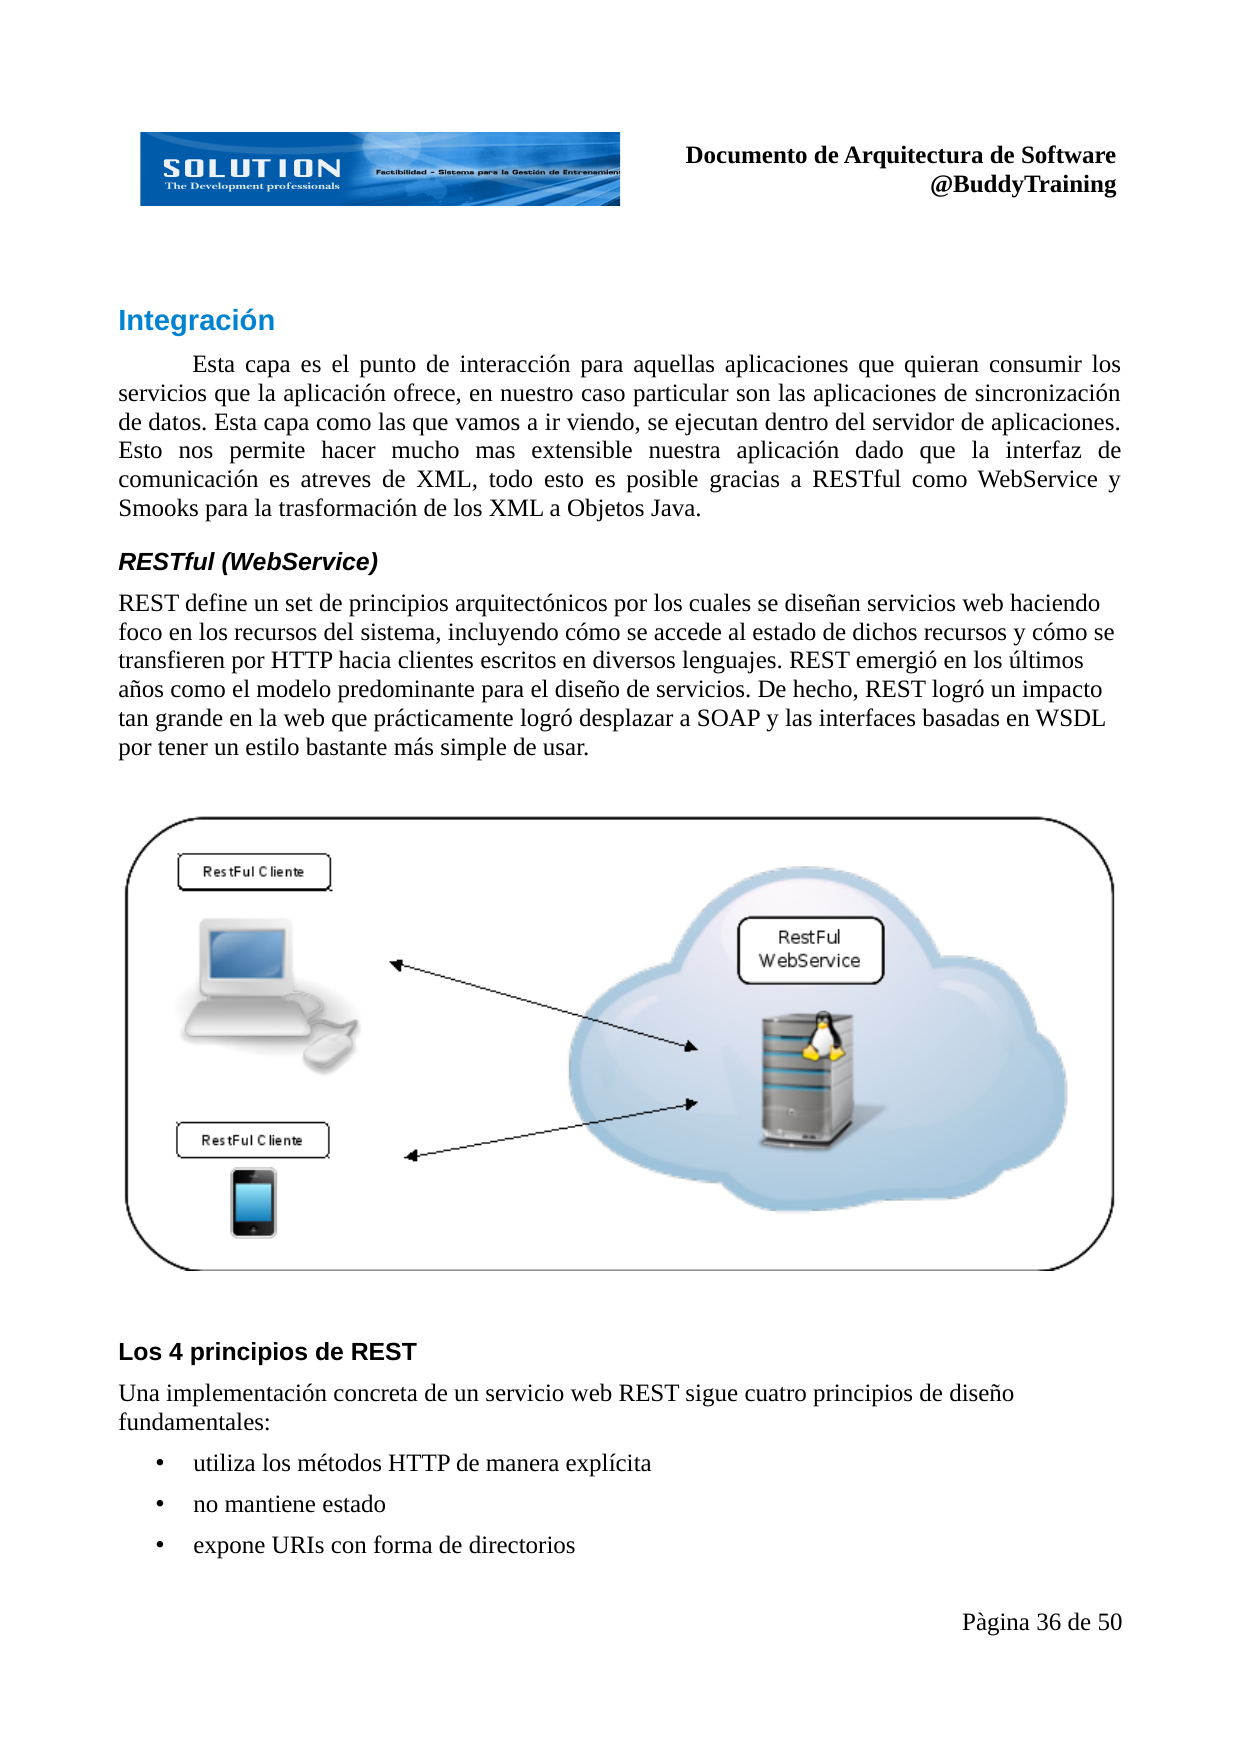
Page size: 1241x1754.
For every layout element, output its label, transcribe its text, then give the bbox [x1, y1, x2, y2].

subtitle Integración [118, 303, 1122, 337]
text Esta capa es el punto de interacción para aquellas aplicaciones que quieran consumir los servicios que la aplicación ofrece, en nuestro caso particular son las aplicaciones de sincronización de datos. Esta capa como las que vamos a ir viendo, se ejecutan dentro del servidor de aplicaciones. Esto nos permite hacer mucho mas extensible nuestra aplicación dado que la interfaz de comunicación es atreves de XML, todo esto es posible gracias a RESTful como WebService y Smooks para la trasformación de los XML a Objetos Java. [118, 349, 1122, 522]
list utiliza los métodos HTTP de manera explícita [156, 1448, 1122, 1477]
subtitle RESTful (WebService) [118, 547, 1122, 575]
picture [118, 814, 1123, 1271]
list no mantiene estado [156, 1489, 1122, 1518]
picture [140, 132, 621, 206]
list expone URIs con forma de directorios [156, 1531, 1122, 1559]
subtitle Los 4 principios de REST [118, 1337, 1122, 1366]
text REST define un set de principios arquitectónicos por los cuales se diseñan servicios web haciendo foco en los recursos del sistema, incluyendo cómo se accede al estado de dichos recursos y cómo se transfieren por HTTP hacia clientes escritos en diversos lenguajes. REST emergió en los últimos años como el modelo predominante para el diseño de servicios. De hecho, REST logró un impacto tan grande en la web que prácticamente logró desplazar a SOAP y las interfaces basadas en WSDL por tener un estilo bastante más simple de usar. [118, 588, 1122, 760]
text Una implementación concreta de un servicio web REST sigue cuatro principios de diseño fundamentales: [118, 1378, 1122, 1436]
